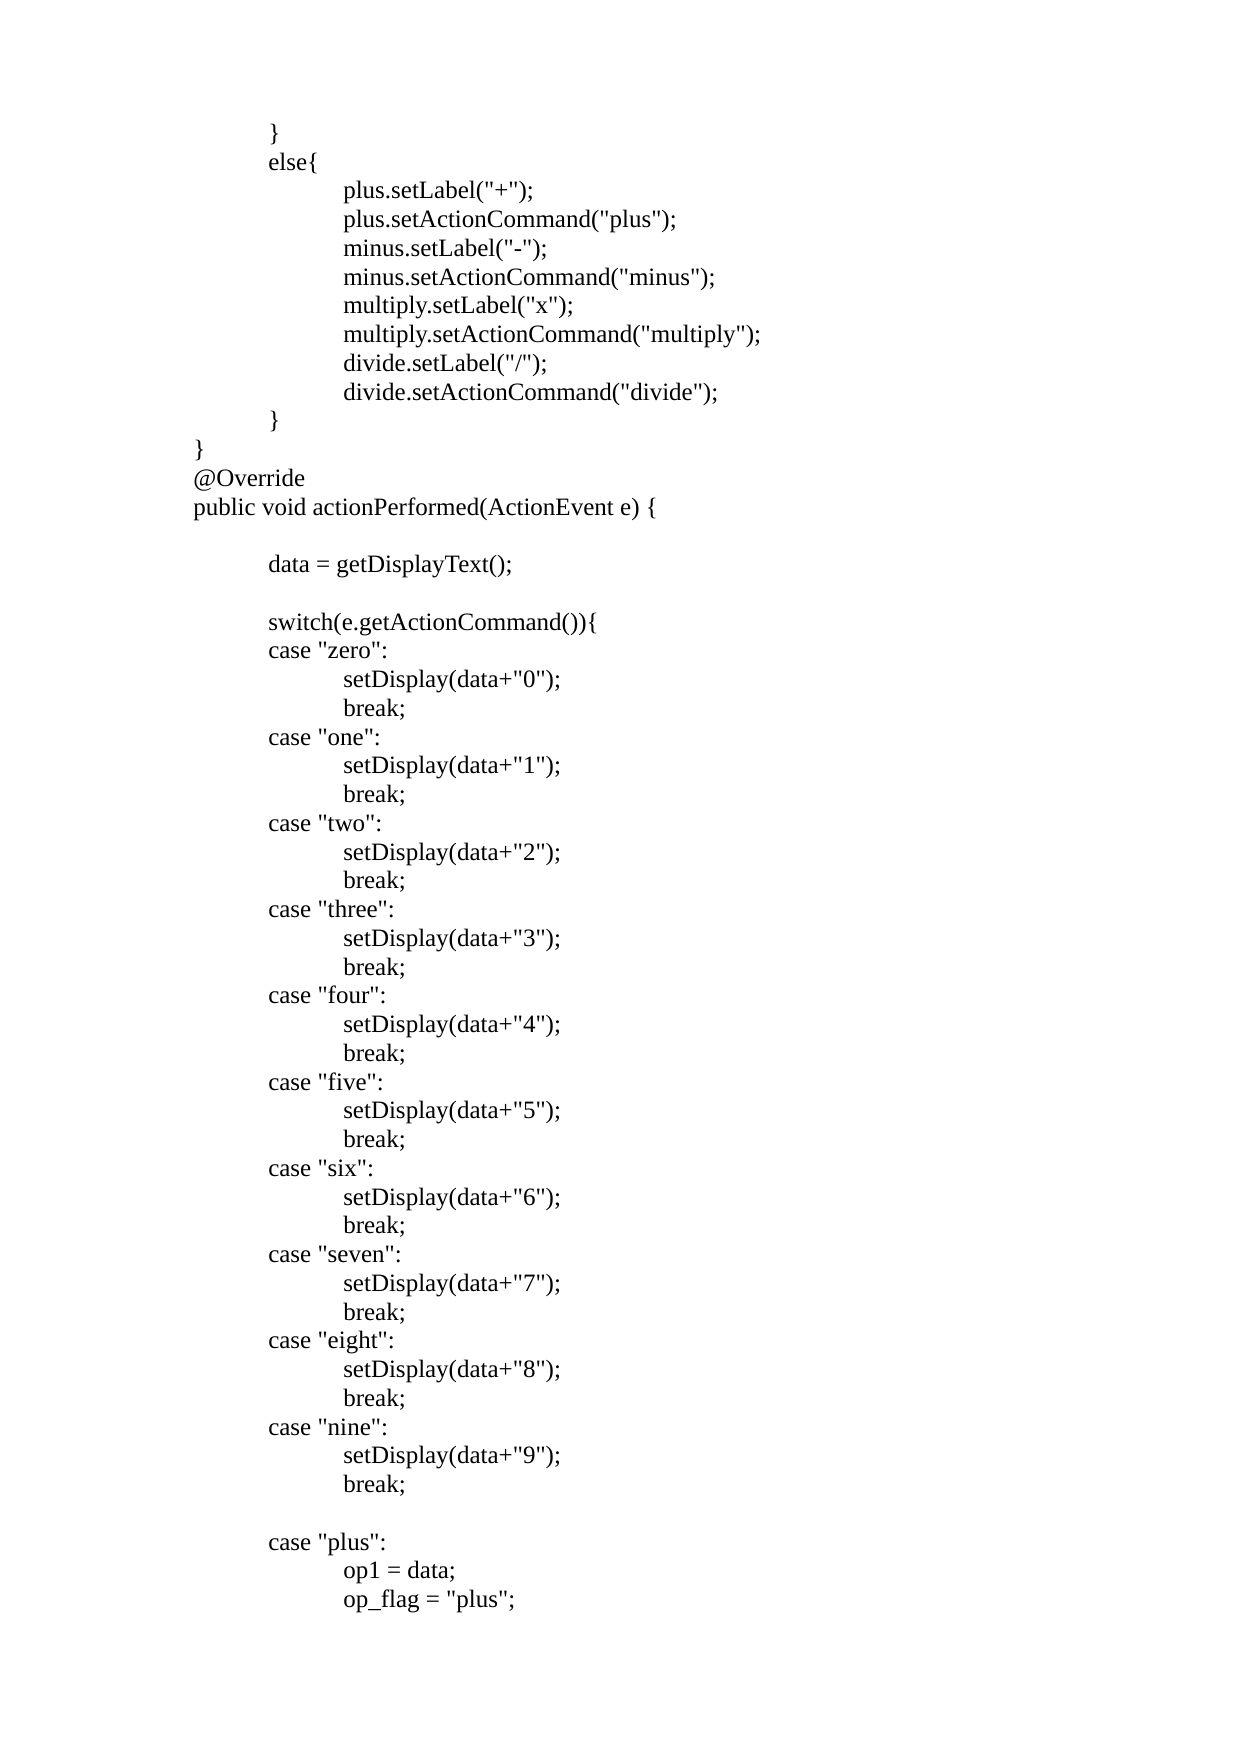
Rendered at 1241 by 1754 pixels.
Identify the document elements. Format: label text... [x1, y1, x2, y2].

text setDisplay(data+"6"); [118, 1182, 1122, 1211]
text break; [118, 693, 1122, 722]
text op_flag = "plus"; [118, 1584, 1122, 1613]
text case "eight": [118, 1326, 1122, 1354]
text break; [118, 1469, 1122, 1498]
text minus.setActionCommand("minus"); [118, 262, 1122, 291]
text setDisplay(data+"8"); [118, 1354, 1122, 1383]
text setDisplay(data+"2"); [118, 837, 1122, 866]
text public void actionPerformed(ActionEvent e) { [118, 492, 1122, 521]
text setDisplay(data+"4"); [118, 1009, 1122, 1038]
text multiply.setActionCommand("multiply"); [118, 319, 1122, 348]
text case "five": [118, 1067, 1122, 1096]
text } [118, 406, 1122, 434]
text divide.setActionCommand("divide"); [118, 377, 1122, 406]
text break; [118, 1124, 1122, 1153]
text multiply.setLabel("x"); [118, 291, 1122, 319]
text data = getDisplayText(); [118, 549, 1122, 578]
text break; [118, 779, 1122, 808]
text setDisplay(data+"0"); [118, 664, 1122, 693]
text case "plus": [118, 1527, 1122, 1556]
text case "three": [118, 894, 1122, 923]
text op1 = data; [118, 1556, 1122, 1584]
text case "two": [118, 808, 1122, 837]
text setDisplay(data+"1"); [118, 751, 1122, 779]
text } [118, 434, 1122, 463]
text case "seven": [118, 1239, 1122, 1268]
text divide.setLabel("/"); [118, 348, 1122, 377]
text break; [118, 1211, 1122, 1239]
text plus.setLabel("+"); [118, 176, 1122, 204]
text case "four": [118, 981, 1122, 1009]
text case "zero": [118, 636, 1122, 664]
text case "nine": [118, 1412, 1122, 1441]
text break; [118, 1297, 1122, 1326]
text @Override [118, 463, 1122, 492]
text case "one": [118, 722, 1122, 751]
text setDisplay(data+"9"); [118, 1441, 1122, 1469]
text break; [118, 1038, 1122, 1067]
text } [118, 118, 1122, 147]
text break; [118, 866, 1122, 894]
text else{ [118, 147, 1122, 176]
text plus.setActionCommand("plus"); [118, 204, 1122, 233]
text case "six": [118, 1153, 1122, 1182]
text setDisplay(data+"3"); [118, 923, 1122, 952]
text break; [118, 952, 1122, 981]
text setDisplay(data+"7"); [118, 1268, 1122, 1297]
text setDisplay(data+"5"); [118, 1096, 1122, 1124]
text break; [118, 1383, 1122, 1412]
text switch(e.getActionCommand()){ [118, 607, 1122, 636]
text minus.setLabel("-"); [118, 233, 1122, 262]
